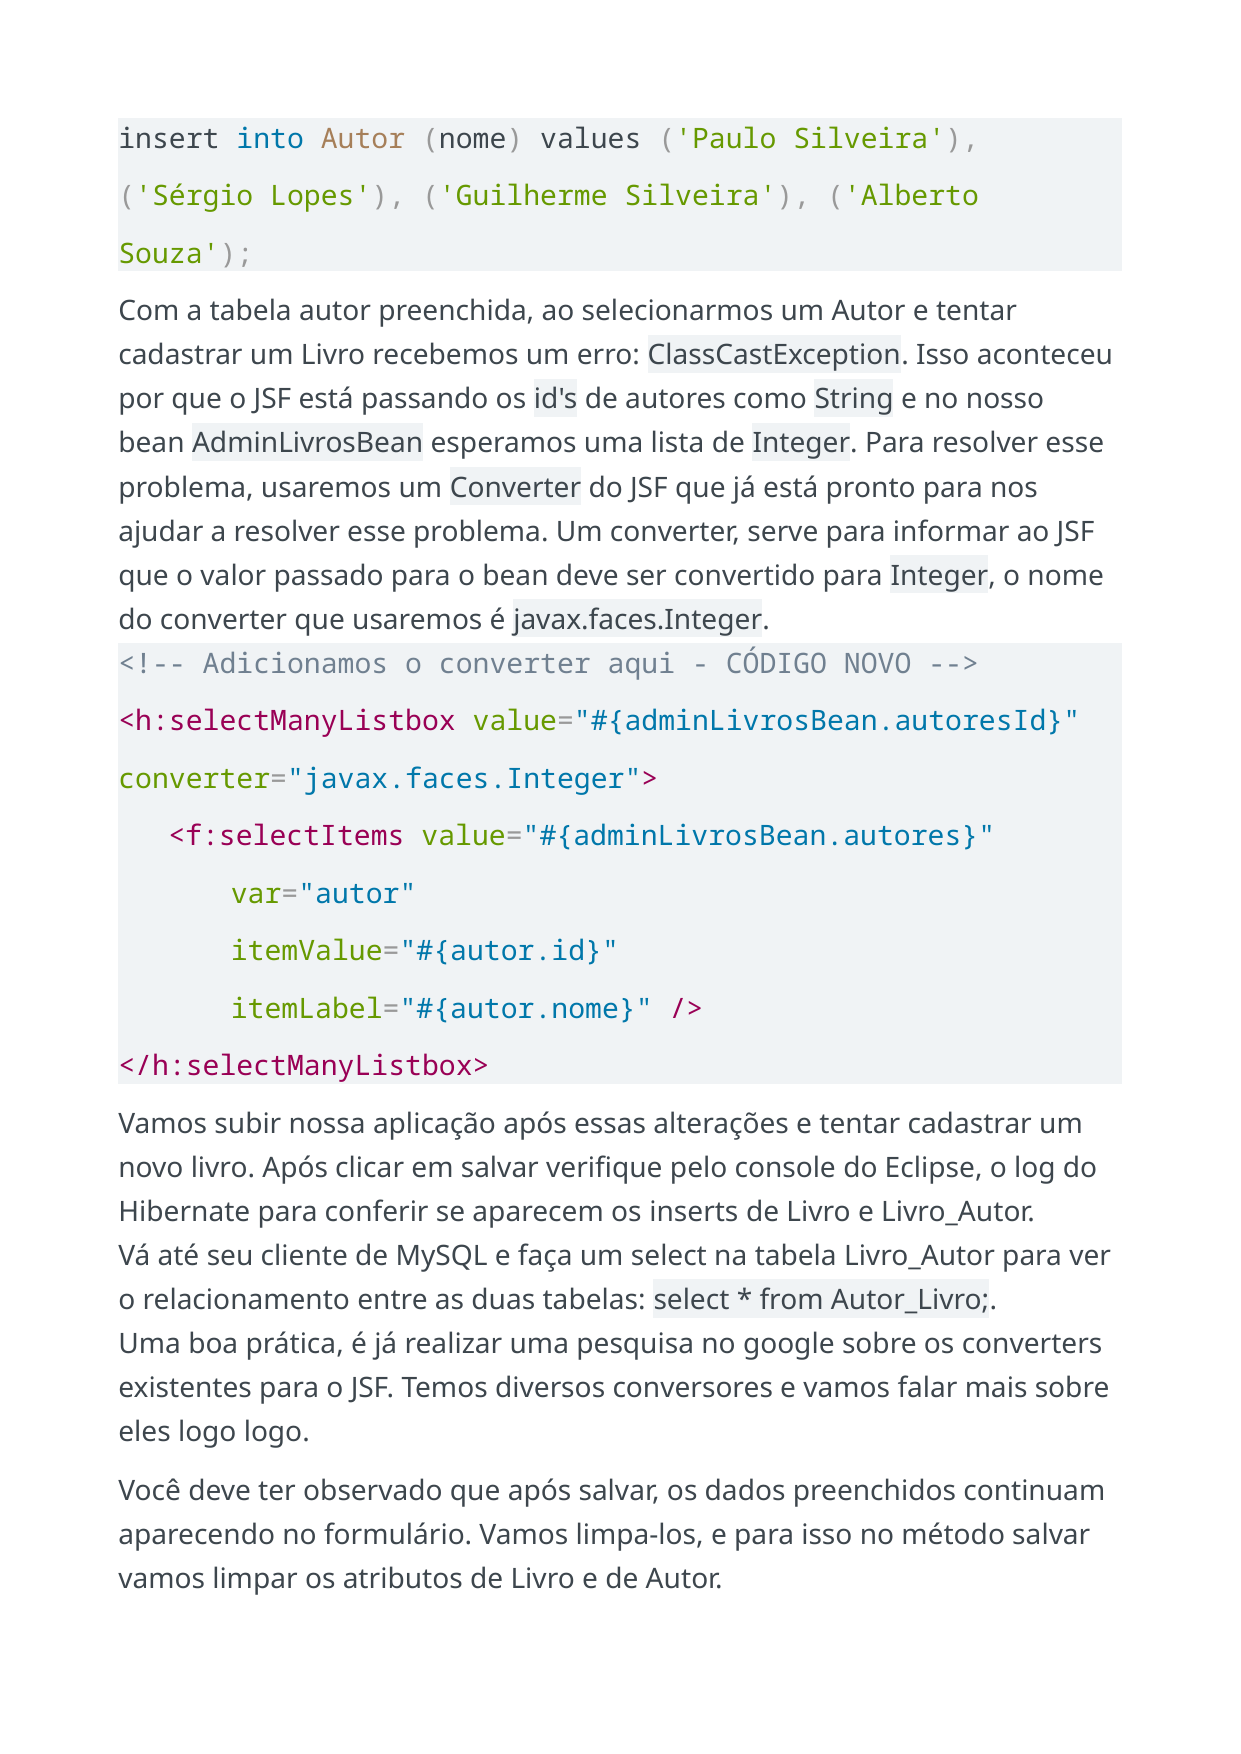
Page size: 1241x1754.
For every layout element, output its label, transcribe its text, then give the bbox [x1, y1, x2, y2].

text Com a tabela autor preenchida, ao selecionarmos um Autor e tentar cadastrar um Livro recebemos um erro: ClassCastException. Isso aconteceu por que o JSF está passando os id's de autores como String e no nosso bean AdminLivrosBean esperamos uma lista de Integer. Para resolver esse problema, usaremos um Converter do JSF que já está pronto para nos ajudar a resolver esse problema. Um converter, serve para informar ao JSF que o valor passado para o bean deve ser convertido para Integer, o nome do converter que usaremos é javax.faces.Integer. [118, 291, 1122, 637]
text insert into Autor (nome) values ('Paulo Silveira'), ('Sérgio Lopes'), ('Guilherme Silveira'), ('Alberto Souza'); [118, 118, 1122, 271]
text itemLabel="#{autor.nome}" /> [118, 988, 1122, 1026]
text Uma boa prática, é já realizar uma pesquisa no google sobre os converters existentes para o JSF. Temos diversos conversores e vamos falar mais sobre eles logo logo. [118, 1323, 1122, 1450]
text var="autor" [118, 873, 1122, 911]
text itemValue="#{autor.id}" [118, 931, 1122, 969]
text <!-- Adicionamos o converter aqui - CÓDIGO NOVO --> [118, 643, 1122, 681]
text </h:selectManyListbox> [118, 1046, 1122, 1084]
text Vamos subir nossa aplicação após essas alterações e tentar cadastrar um novo livro. Após clicar em salvar verifique pelo console do Eclipse, o log do Hibernate para conferir se aparecem os inserts de Livro e Livro_Autor. [118, 1103, 1122, 1229]
text <f:selectItems value="#{adminLivrosBean.autores}" [118, 816, 1122, 854]
text Vá até seu cliente de MySQL e faça um select na tabela Livro_Autor para ver o relacionamento entre as duas tabelas: select * from Autor_Livro;. [118, 1235, 1122, 1318]
text <h:selectManyListbox value="#{adminLivrosBean.autoresId}" converter="javax.faces.Integer"> [118, 701, 1122, 796]
text Você deve ter observado que após salvar, os dados preenchidos continuam aparecendo no formulário. Vamos limpa-los, e para isso no método salvar vamos limpar os atributos de Livro e de Autor. [118, 1470, 1122, 1597]
